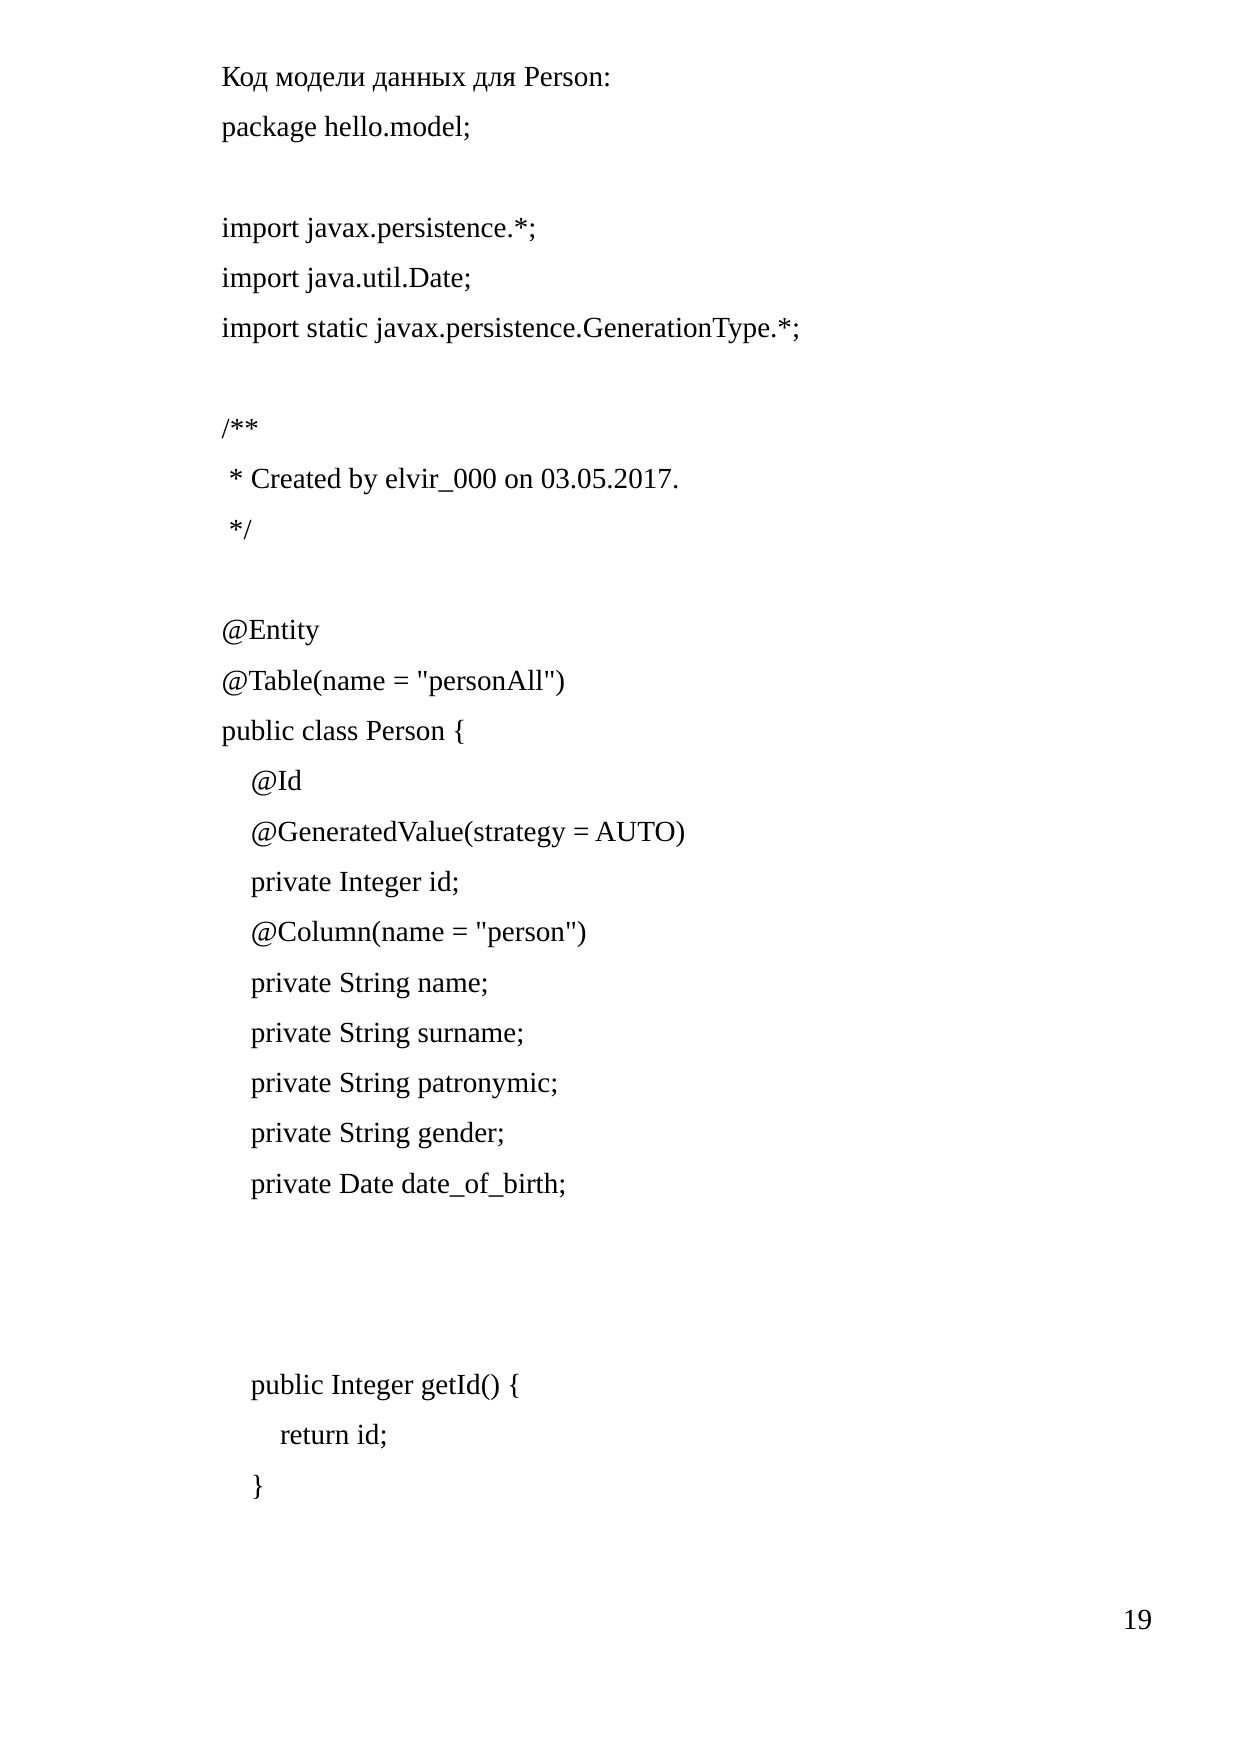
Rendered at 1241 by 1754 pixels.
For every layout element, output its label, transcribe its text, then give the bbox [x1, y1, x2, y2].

text */ [148, 512, 1152, 545]
text Код модели данных для Person: [148, 59, 1152, 93]
text private Date date_of_birth; [148, 1166, 1152, 1199]
text return id; [148, 1417, 1152, 1451]
text private String surname; [148, 1015, 1152, 1048]
text } [148, 1468, 1152, 1501]
text private Integer id; [148, 864, 1152, 898]
text @Id [148, 763, 1152, 797]
text private String patronymic; [148, 1065, 1152, 1099]
text private String name; [148, 965, 1152, 998]
text @GeneratedValue(strategy = AUTO) [148, 814, 1152, 847]
text @Column(name = "person") [148, 914, 1152, 948]
text * Created by elvir_000 on 03.05.2017. [148, 462, 1152, 495]
text @Table(name = "personAll") [148, 663, 1152, 696]
text public Integer getId() { [148, 1367, 1152, 1401]
text import static javax.persistence.GenerationType.*; [148, 311, 1152, 344]
text import java.util.Date; [148, 260, 1152, 294]
text public class Person { [148, 713, 1152, 747]
text package hello.model; [148, 109, 1152, 143]
text private String gender; [148, 1116, 1152, 1149]
text import javax.persistence.*; [148, 210, 1152, 243]
text @Entity [148, 612, 1152, 646]
text /** [148, 411, 1152, 445]
